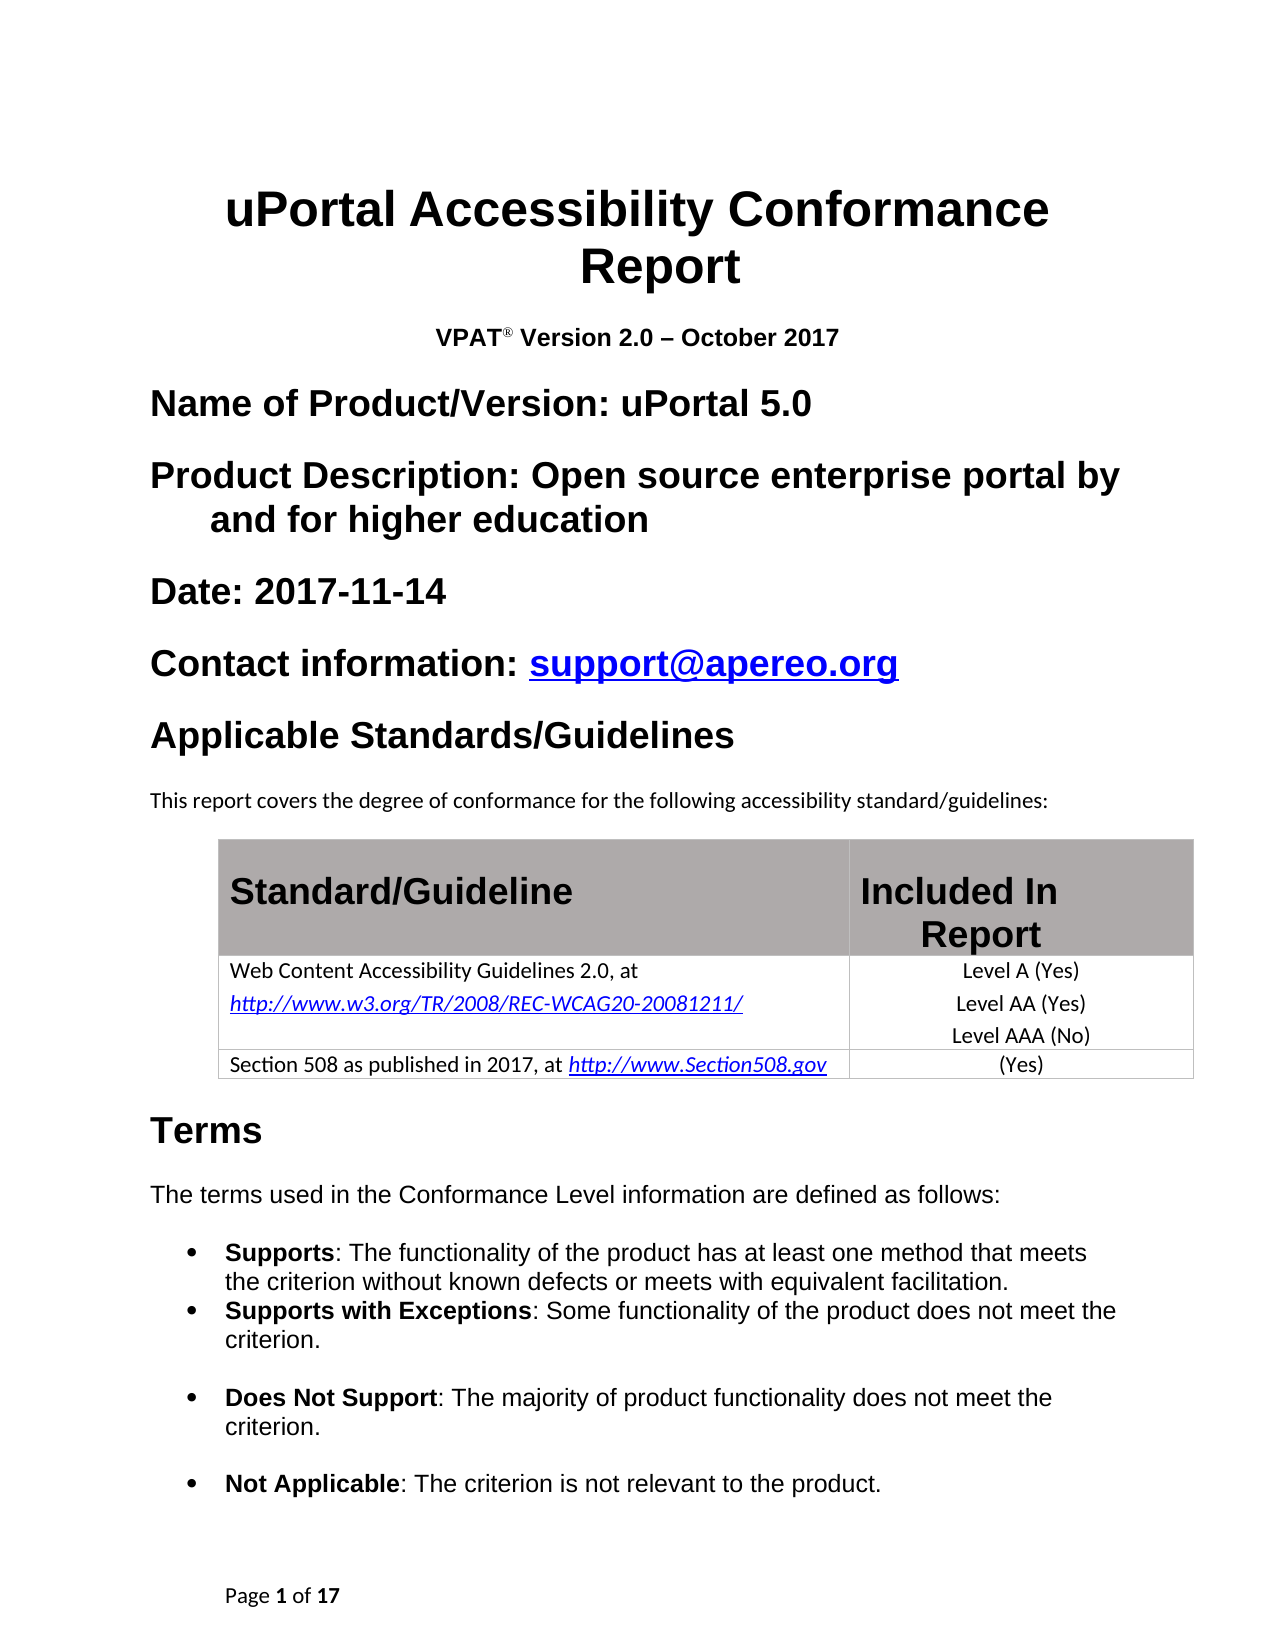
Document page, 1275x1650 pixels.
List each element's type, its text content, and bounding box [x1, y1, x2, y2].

table_cell Level A (Yes) Level AA (Yes) Level AAA (No) [850, 956, 1193, 1049]
list Does Not Support: The majority of product functionality does not meet the criterion. [187, 1383, 1125, 1440]
subtitle Name of Product/Version: uPortal 5.0 [150, 381, 1125, 424]
list Supports with Exceptions: Some functionality of the product does not meet the criterion. [187, 1296, 1125, 1353]
subtitle uPortal Accessibility Conformance Report [150, 179, 1125, 294]
table_header Standard/Guideline [219, 840, 849, 955]
table_header Included In Report [850, 840, 1193, 955]
text VPAT® Version 2.0 – October 2017 [150, 323, 1125, 352]
text This report covers the degree of conformance for the following accessibility standard/guidelines: [150, 786, 1125, 814]
subtitle Terms [150, 1108, 1125, 1151]
table_cell Section 508 as published in 2017, at http://www.Section508.gov [219, 1050, 849, 1078]
table_cell (Yes) [850, 1050, 1193, 1078]
subtitle Date: 2017-11-14 [150, 569, 1125, 612]
subtitle Contact information: support@apereo.org [150, 641, 1125, 684]
subtitle Applicable Standards/Guidelines [150, 714, 1125, 757]
list Supports: The functionality of the product has at least one method that meets the criterion without known defects or meets with equivalent facilitation. [187, 1238, 1125, 1296]
text The terms used in the Conformance Level information are defined as follows: [150, 1180, 1125, 1209]
table_cell Web Content Accessibility Guidelines 2.0, at http://www.w3.org/TR/2008/REC-WCAG20-20081211/ [219, 956, 849, 1049]
list Not Applicable: The criterion is not relevant to the product. [187, 1469, 1125, 1498]
subtitle Product Description: Open source enterprise portal by and for higher education [150, 454, 1125, 540]
